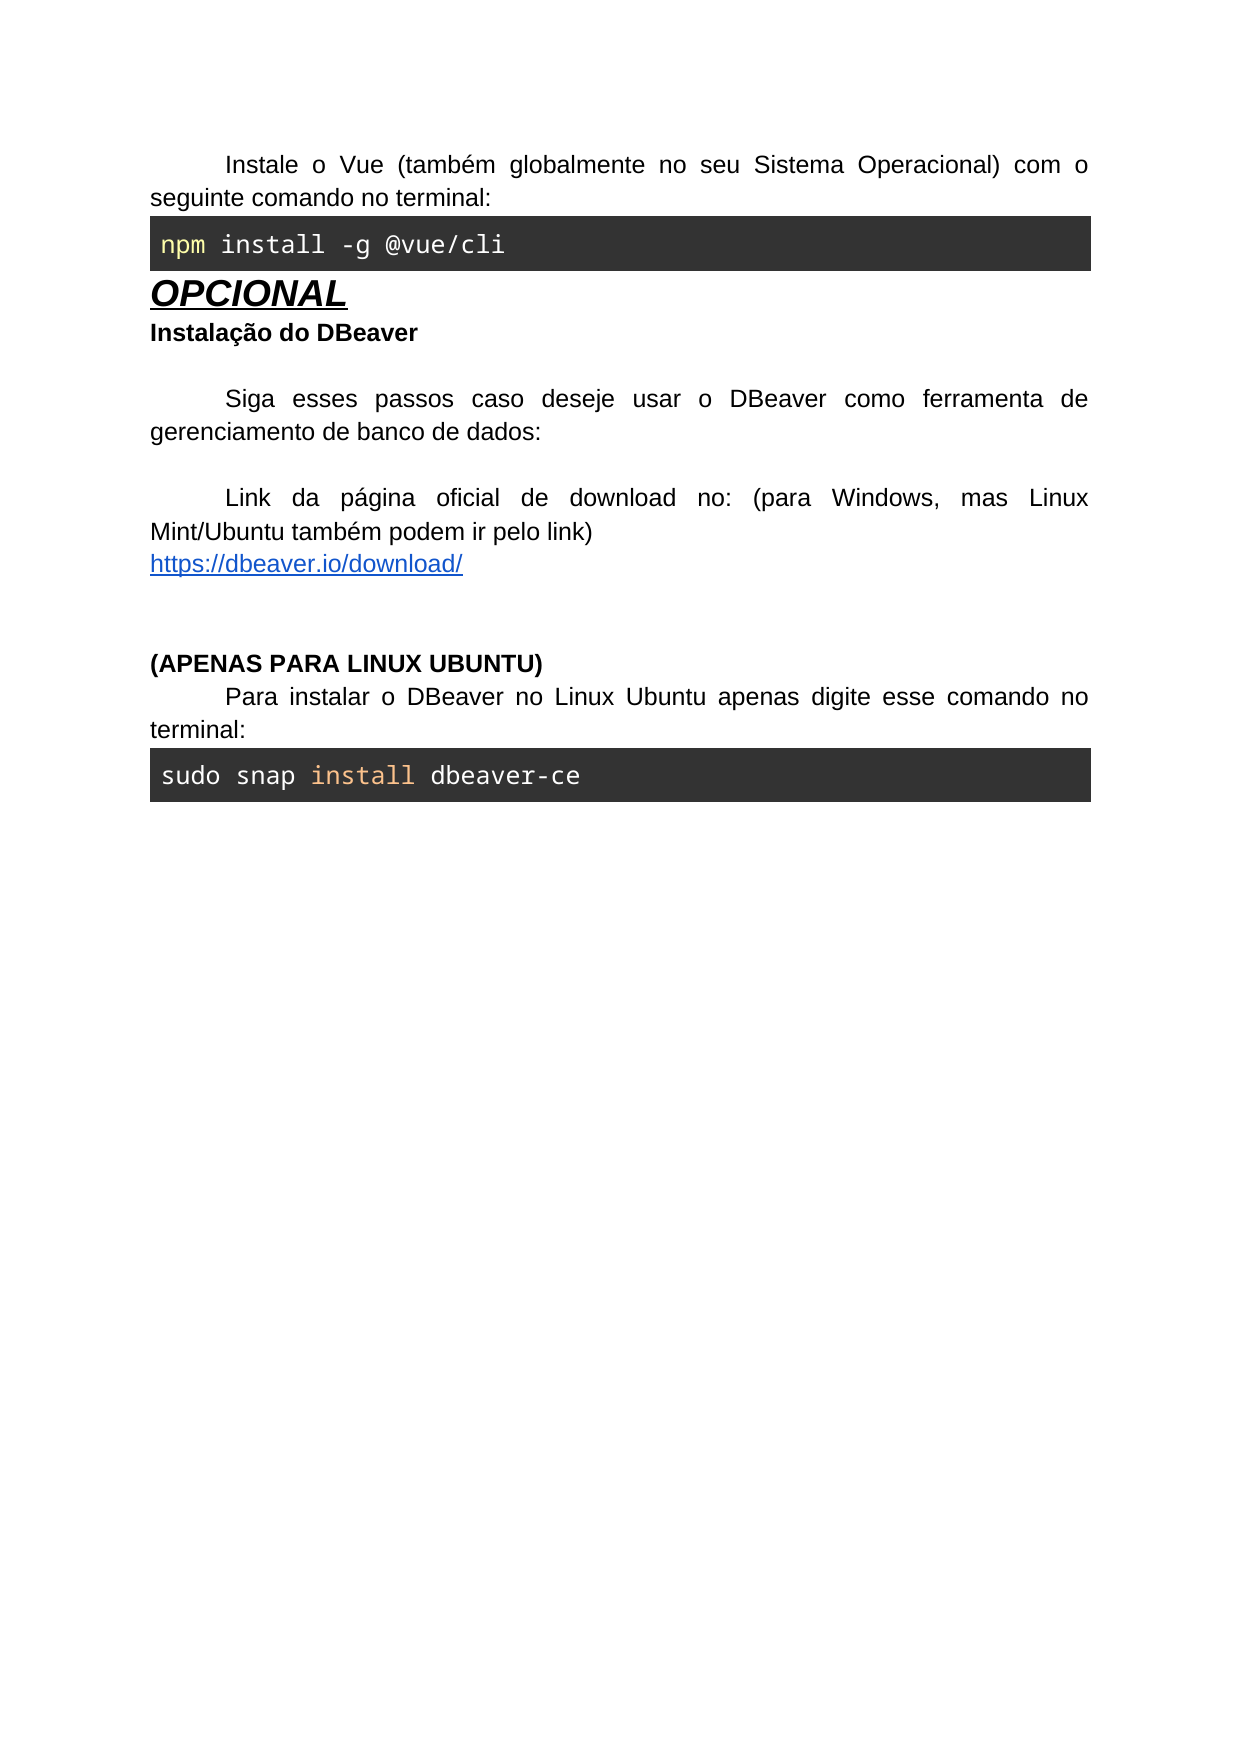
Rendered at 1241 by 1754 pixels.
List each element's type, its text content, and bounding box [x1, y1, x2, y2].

table_header sudo snap install dbeaver-ce [150, 748, 1091, 802]
text Siga esses passos caso deseje usar o DBeaver como ferramenta de gerenciamento de banco de dados: [150, 384, 1090, 446]
table_header npm install -g @vue/cli [150, 216, 1091, 271]
text (APENAS PARA LINUX UBUNTU) [150, 648, 1090, 677]
text OPCIONAL Instalação do DBeaver [150, 271, 1090, 347]
text Para instalar o DBeaver no Linux Ubuntu apenas digite esse comando no terminal: [150, 682, 1090, 743]
text Link da página oficial de download no: (para Windows, mas Linux Mint/Ubuntu também podem ir pelo link) [150, 483, 1090, 545]
text Instale o Vue (também globalmente no seu Sistema Operacional) com o seguinte comando no terminal: [150, 150, 1090, 212]
text https://dbeaver.io/download/ [150, 549, 1090, 578]
